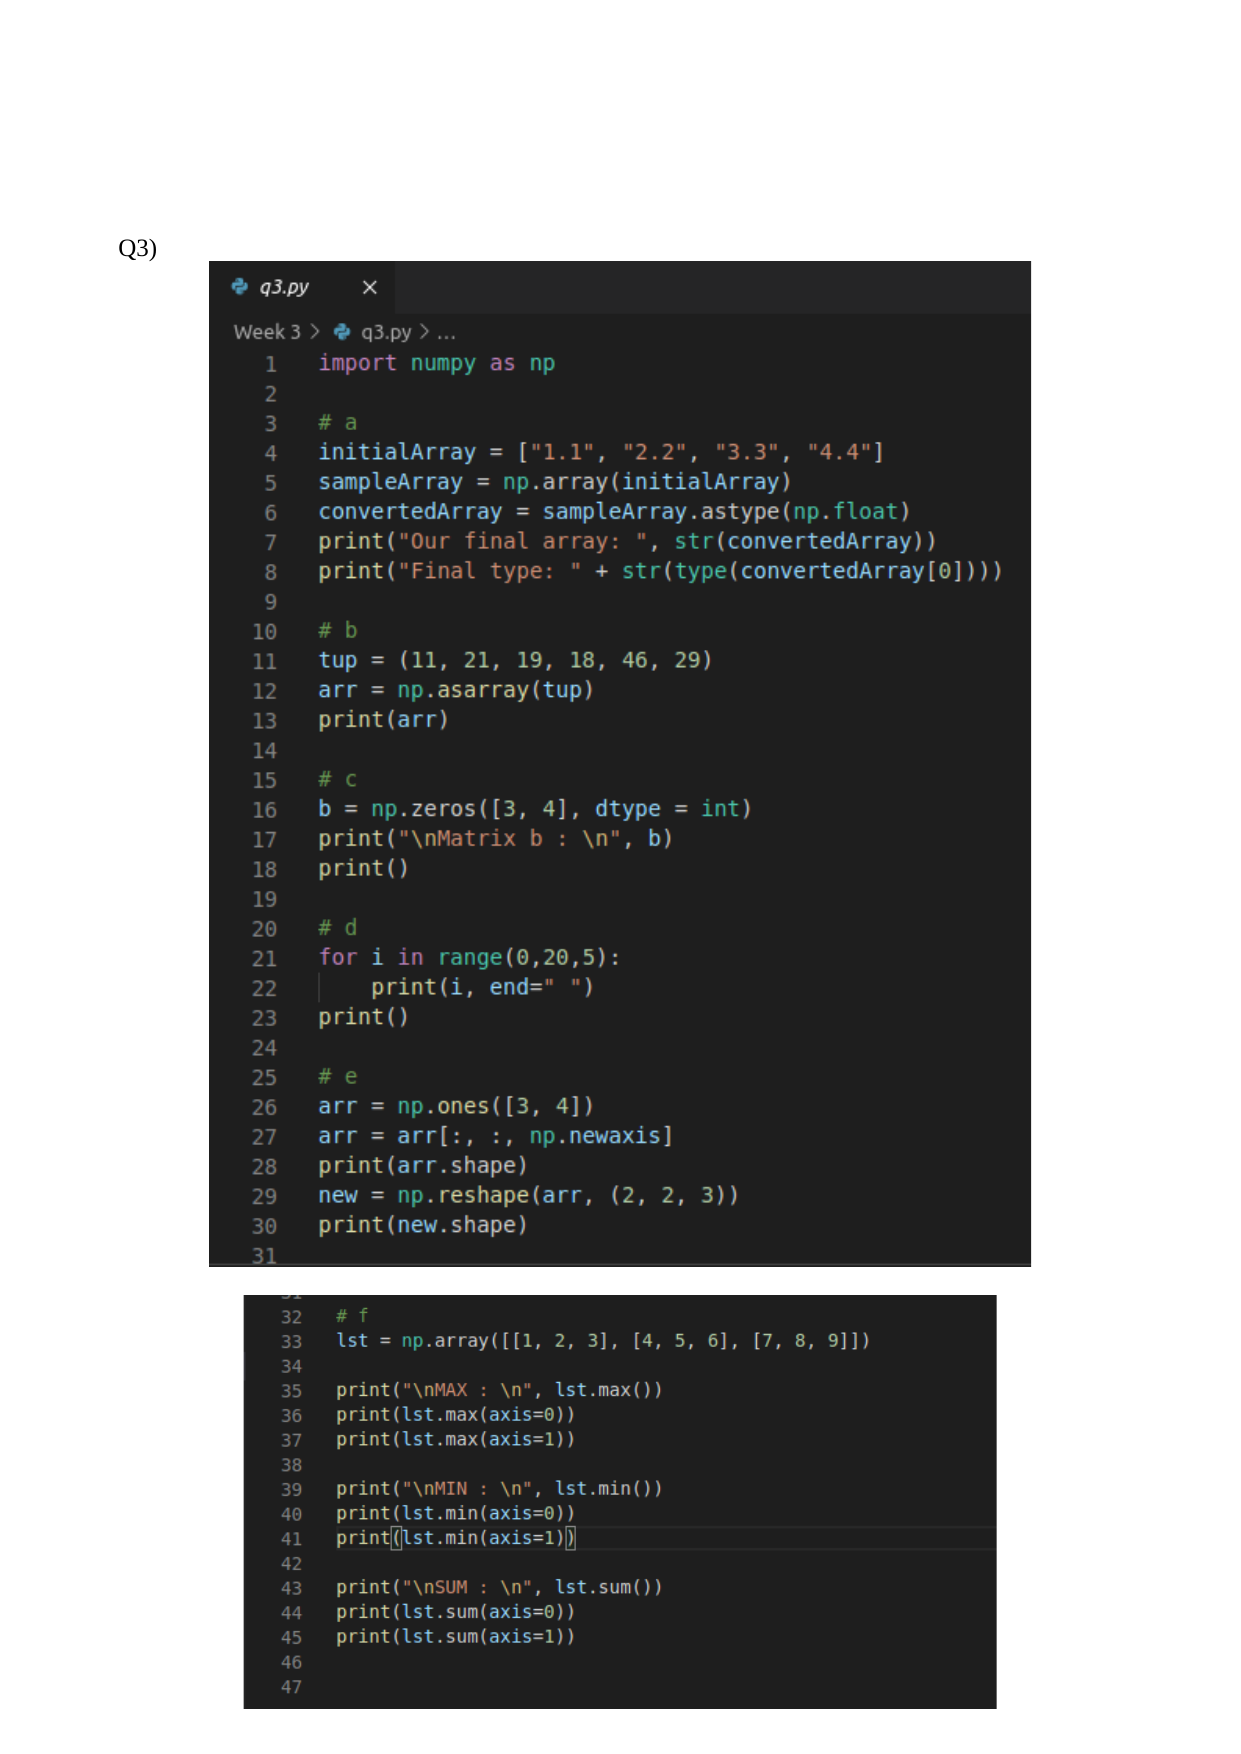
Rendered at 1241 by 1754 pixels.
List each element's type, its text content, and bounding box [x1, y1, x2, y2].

picture [243, 1295, 997, 1709]
text Q3) [118, 233, 1122, 262]
picture [209, 261, 1032, 1267]
